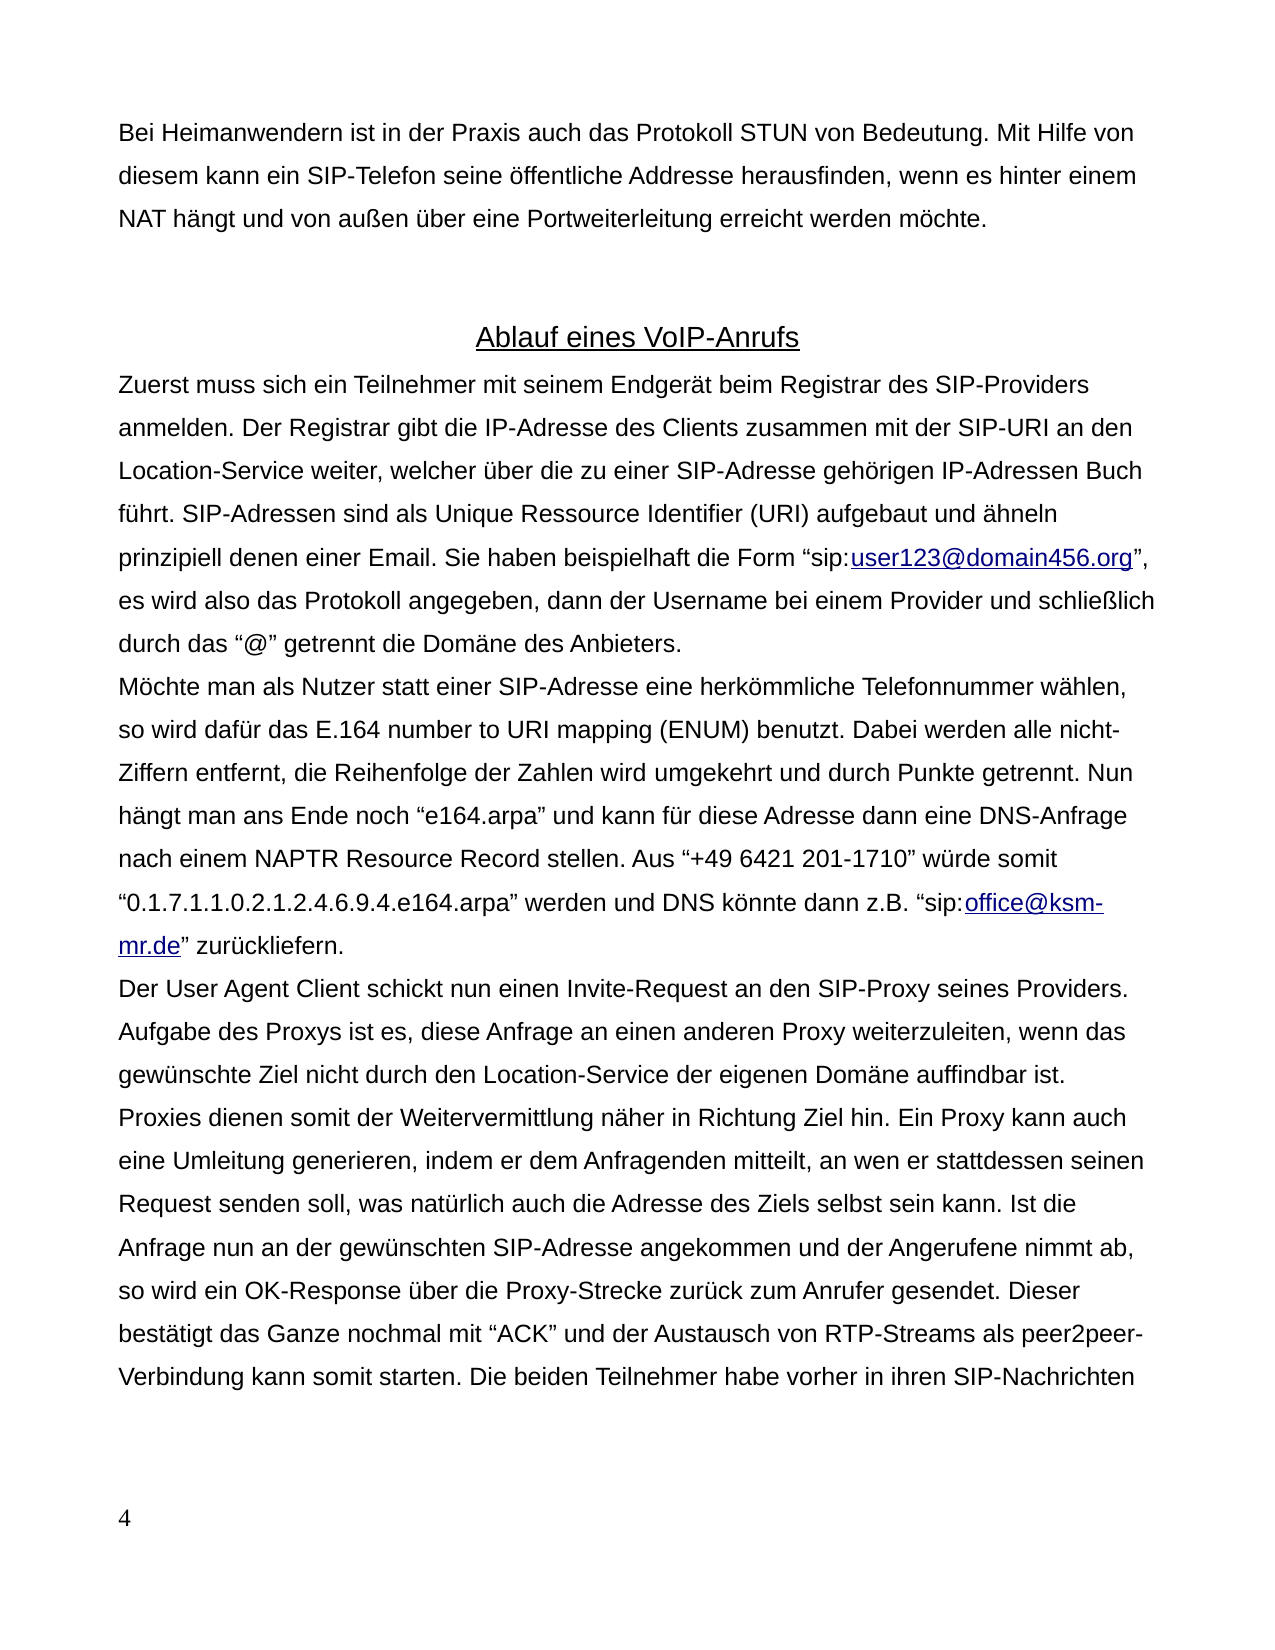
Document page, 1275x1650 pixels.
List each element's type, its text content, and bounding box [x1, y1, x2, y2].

text Ablauf eines VoIP-Anrufs [118, 320, 1157, 353]
text Bei Heimanwendern ist in der Praxis auch das Protokoll STUN von Bedeutung. Mit Hilfe von diesem kann ein SIP-Telefon seine öffentliche Addresse herausfinden, wenn es hinter einem NAT hängt und von außen über eine Portweiterleitung erreicht werden möchte. [118, 118, 1157, 233]
text Zuerst muss sich ein Teilnehmer mit seinem Endgerät beim Registrar des SIP-Providers anmelden. Der Registrar gibt die IP-Adresse des Clients zusammen mit der SIP-URI an den Location-Service weiter, welcher über die zu einer SIP-Adresse gehörigen IP-Adressen Buch führt. SIP-Adressen sind als Unique Ressource Identifier (URI) aufgebaut und ähneln prinzipiell denen einer Email. Sie haben beispielhaft die Form “sip:user123@domain456.org”, es wird also das Protokoll angegeben, dann der Username bei einem Provider und schließlich durch das “@” getrennt die Domäne des Anbieters. [118, 370, 1157, 658]
text Möchte man als Nutzer statt einer SIP-Adresse eine herkömmliche Telefonnummer wählen, so wird dafür das E.164 number to URI mapping (ENUM) benutzt. Dabei werden alle nicht-Ziffern entfernt, die Reihenfolge der Zahlen wird umgekehrt und durch Punkte getrennt. Nun hängt man ans Ende noch “e164.arpa” und kann für diese Adresse dann eine DNS-Anfrage nach einem NAPTR Resource Record stellen. Aus “+49 6421 201-1710” würde somit “0.1.7.1.1.0.2.1.2.4.6.9.4.e164.arpa” werden und DNS könnte dann z.B. “sip:office@ksm-mr.de” zurückliefern. [118, 672, 1157, 959]
text Der User Agent Client schickt nun einen Invite-Request an den SIP-Proxy seines Providers. Aufgabe des Proxys ist es, diese Anfrage an einen anderen Proxy weiterzuleiten, wenn das gewünschte Ziel nicht durch den Location-Service der eigenen Domäne auffindbar ist. Proxies dienen somit der Weitervermittlung näher in Richtung Ziel hin. Ein Proxy kann auch eine Umleitung generieren, indem er dem Anfragenden mitteilt, an wen er stattdessen seinen Request senden soll, was natürlich auch die Adresse des Ziels selbst sein kann. Ist die Anfrage nun an der gewünschten SIP-Adresse angekommen und der Angerufene nimmt ab, so wird ein OK-Response über die Proxy-Strecke zurück zum Anrufer gesendet. Dieser bestätigt das Ganze nochmal mit “ACK” und der Austausch von RTP-Streams als peer2peer-Verbindung kann somit starten. Die beiden Teilnehmer habe vorher in ihren SIP-Nachrichten [118, 974, 1157, 1391]
